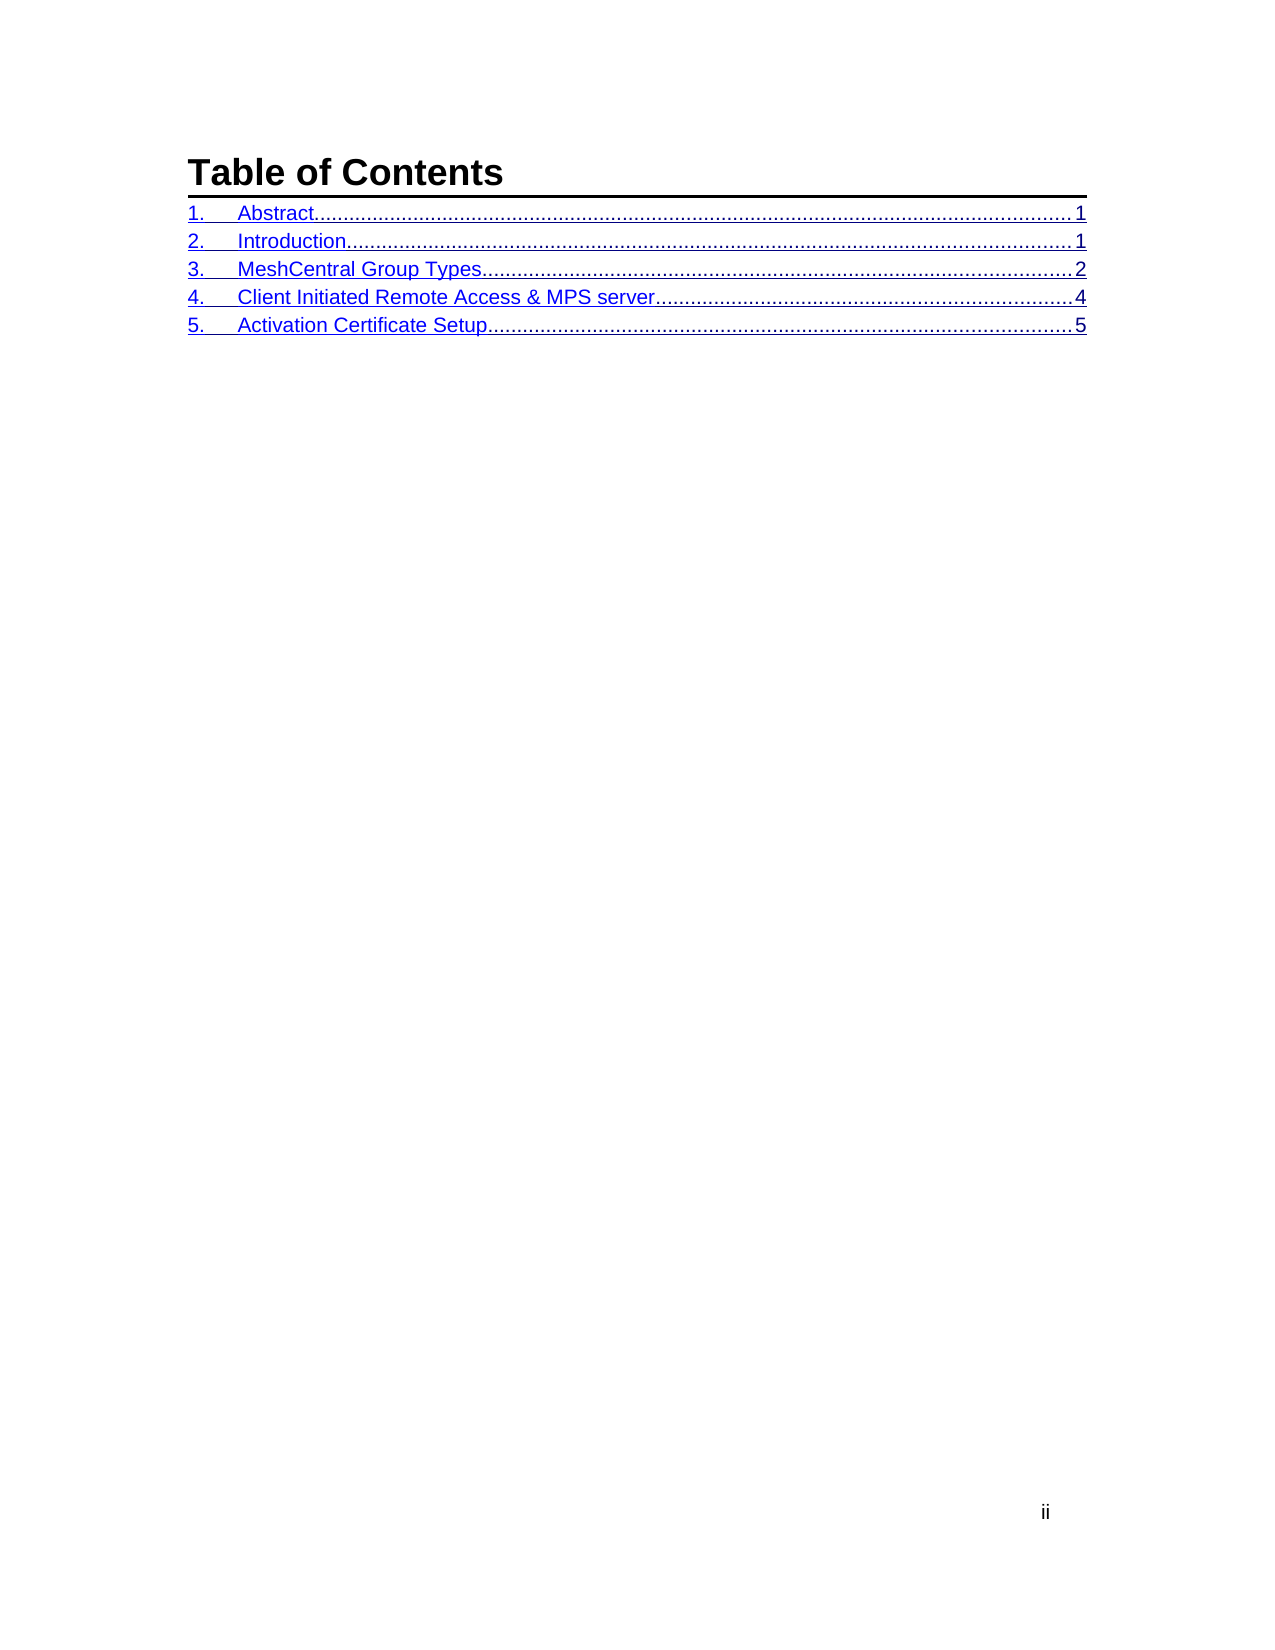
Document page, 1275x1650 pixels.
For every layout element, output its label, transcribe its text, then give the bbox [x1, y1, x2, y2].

text 2. Introduction 1 [187, 226, 1087, 250]
text 4. Client Initiated Remote Access & MPS server 4 [187, 282, 1087, 306]
text 5. Activation Certificate Setup 5 [187, 310, 1087, 334]
text Table of Contents [187, 150, 1087, 198]
text 1. Abstract 1 [187, 198, 1087, 222]
text 3. MeshCentral Group Types 2 [187, 254, 1087, 278]
